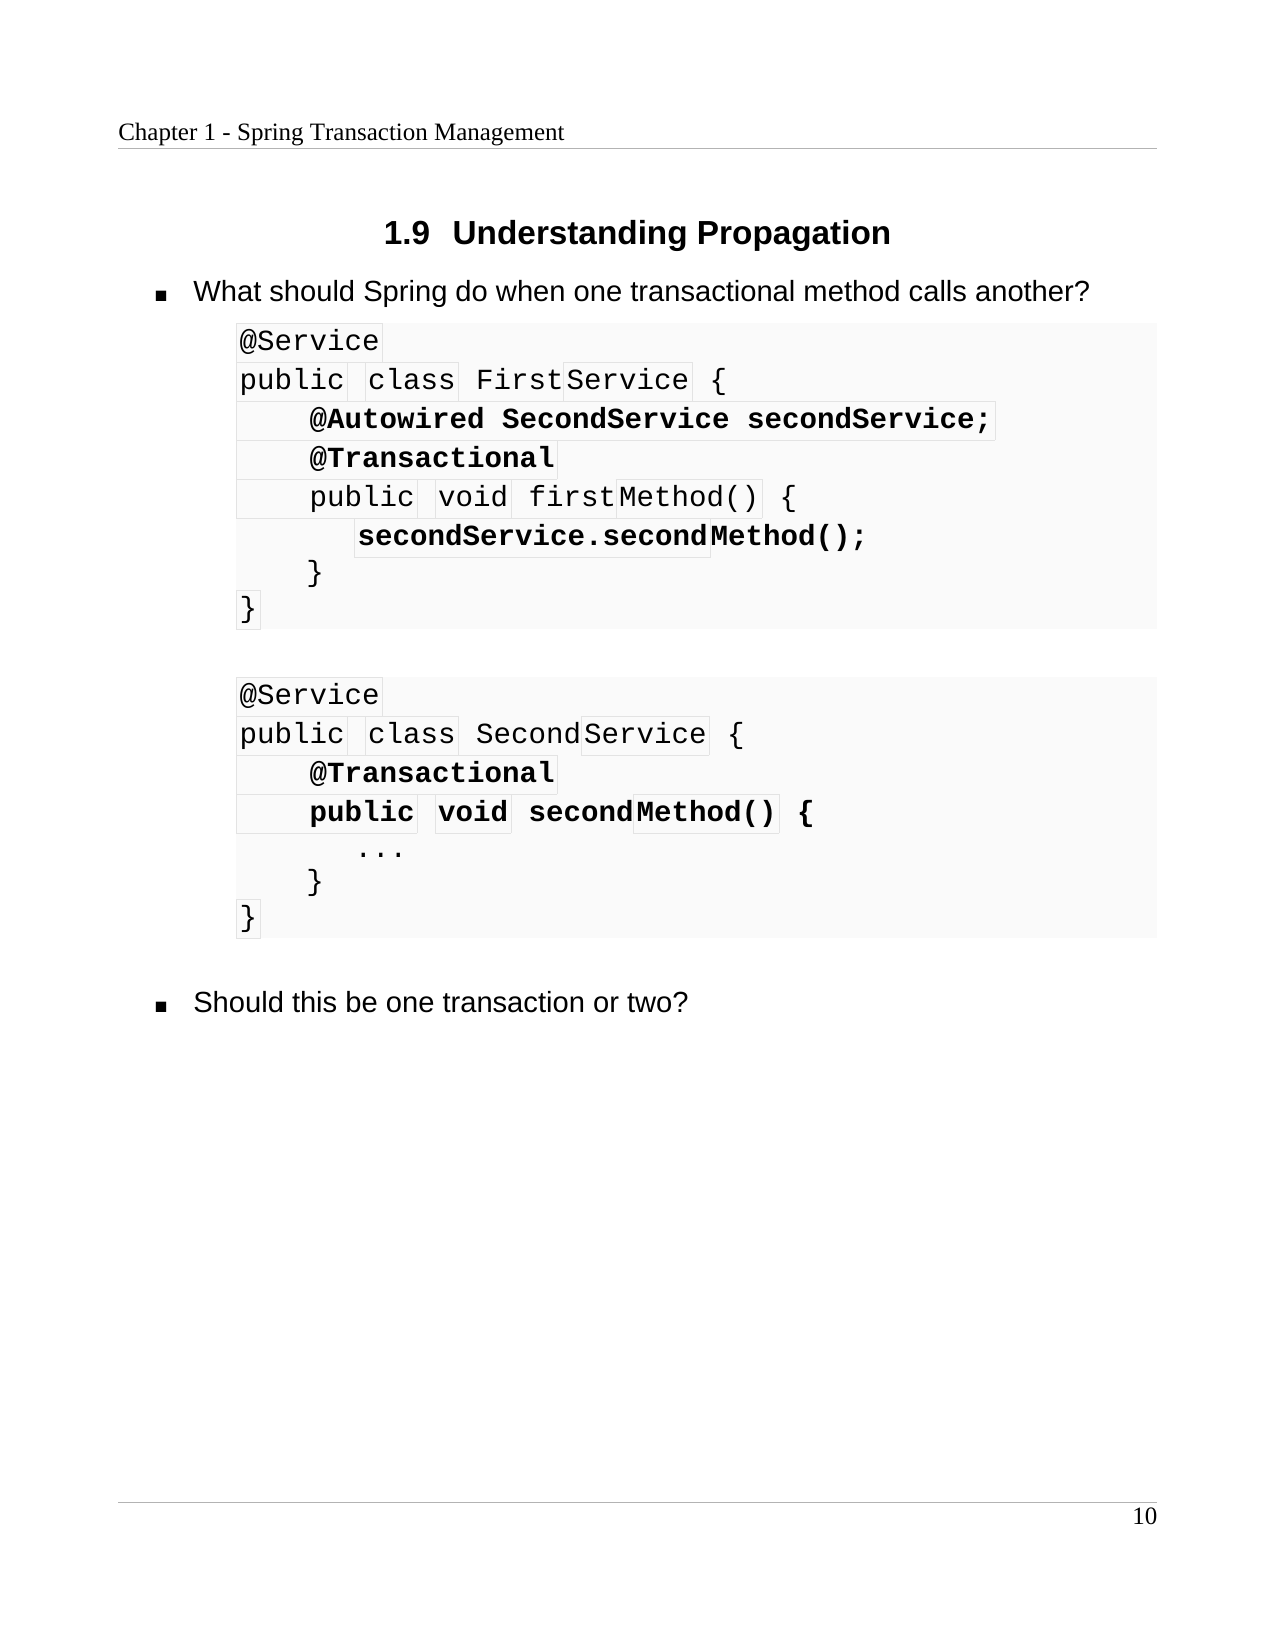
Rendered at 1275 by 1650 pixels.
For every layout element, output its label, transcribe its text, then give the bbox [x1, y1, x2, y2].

text Method() [617, 480, 762, 518]
text @Transactional [237, 441, 557, 479]
text { [710, 716, 1157, 755]
text public [237, 480, 417, 518]
text first [512, 479, 616, 518]
text @Autowired SecondService secondService; [237, 402, 995, 440]
text [348, 717, 365, 755]
text [418, 480, 435, 518]
text [418, 795, 435, 833]
text First [459, 362, 563, 401]
text [261, 590, 1157, 629]
text [996, 401, 1157, 440]
text [558, 755, 1157, 794]
text { [763, 479, 1157, 518]
text secondService.second [355, 519, 710, 557]
subtitle Understanding Propagation [118, 214, 1157, 251]
text void [436, 795, 511, 833]
text Second [459, 716, 581, 755]
text class [366, 363, 458, 401]
text @Service [237, 678, 382, 716]
text } [236, 557, 1157, 590]
list What should Spring do when one transactional method calls another? [156, 275, 1157, 308]
text [383, 677, 1157, 716]
list Should this be one transaction or two? [156, 986, 1157, 1019]
text [348, 363, 365, 401]
text Method(); [711, 518, 1157, 557]
text [236, 519, 354, 557]
text Service [564, 363, 692, 401]
text } [237, 591, 260, 629]
text [261, 899, 1157, 938]
text } [236, 866, 1157, 899]
text @Service [237, 324, 382, 362]
text [558, 440, 1157, 479]
text public [237, 795, 417, 833]
text void [436, 480, 511, 518]
text public [237, 717, 347, 755]
text public [237, 363, 347, 401]
text Service [582, 717, 709, 755]
text { [693, 362, 1157, 401]
text [383, 323, 1157, 362]
text Method() [634, 795, 779, 833]
text @Transactional [237, 756, 557, 794]
text class [366, 717, 458, 755]
text { [780, 794, 1157, 833]
text } [237, 900, 260, 938]
text ... [236, 833, 1157, 866]
text second [512, 794, 633, 833]
